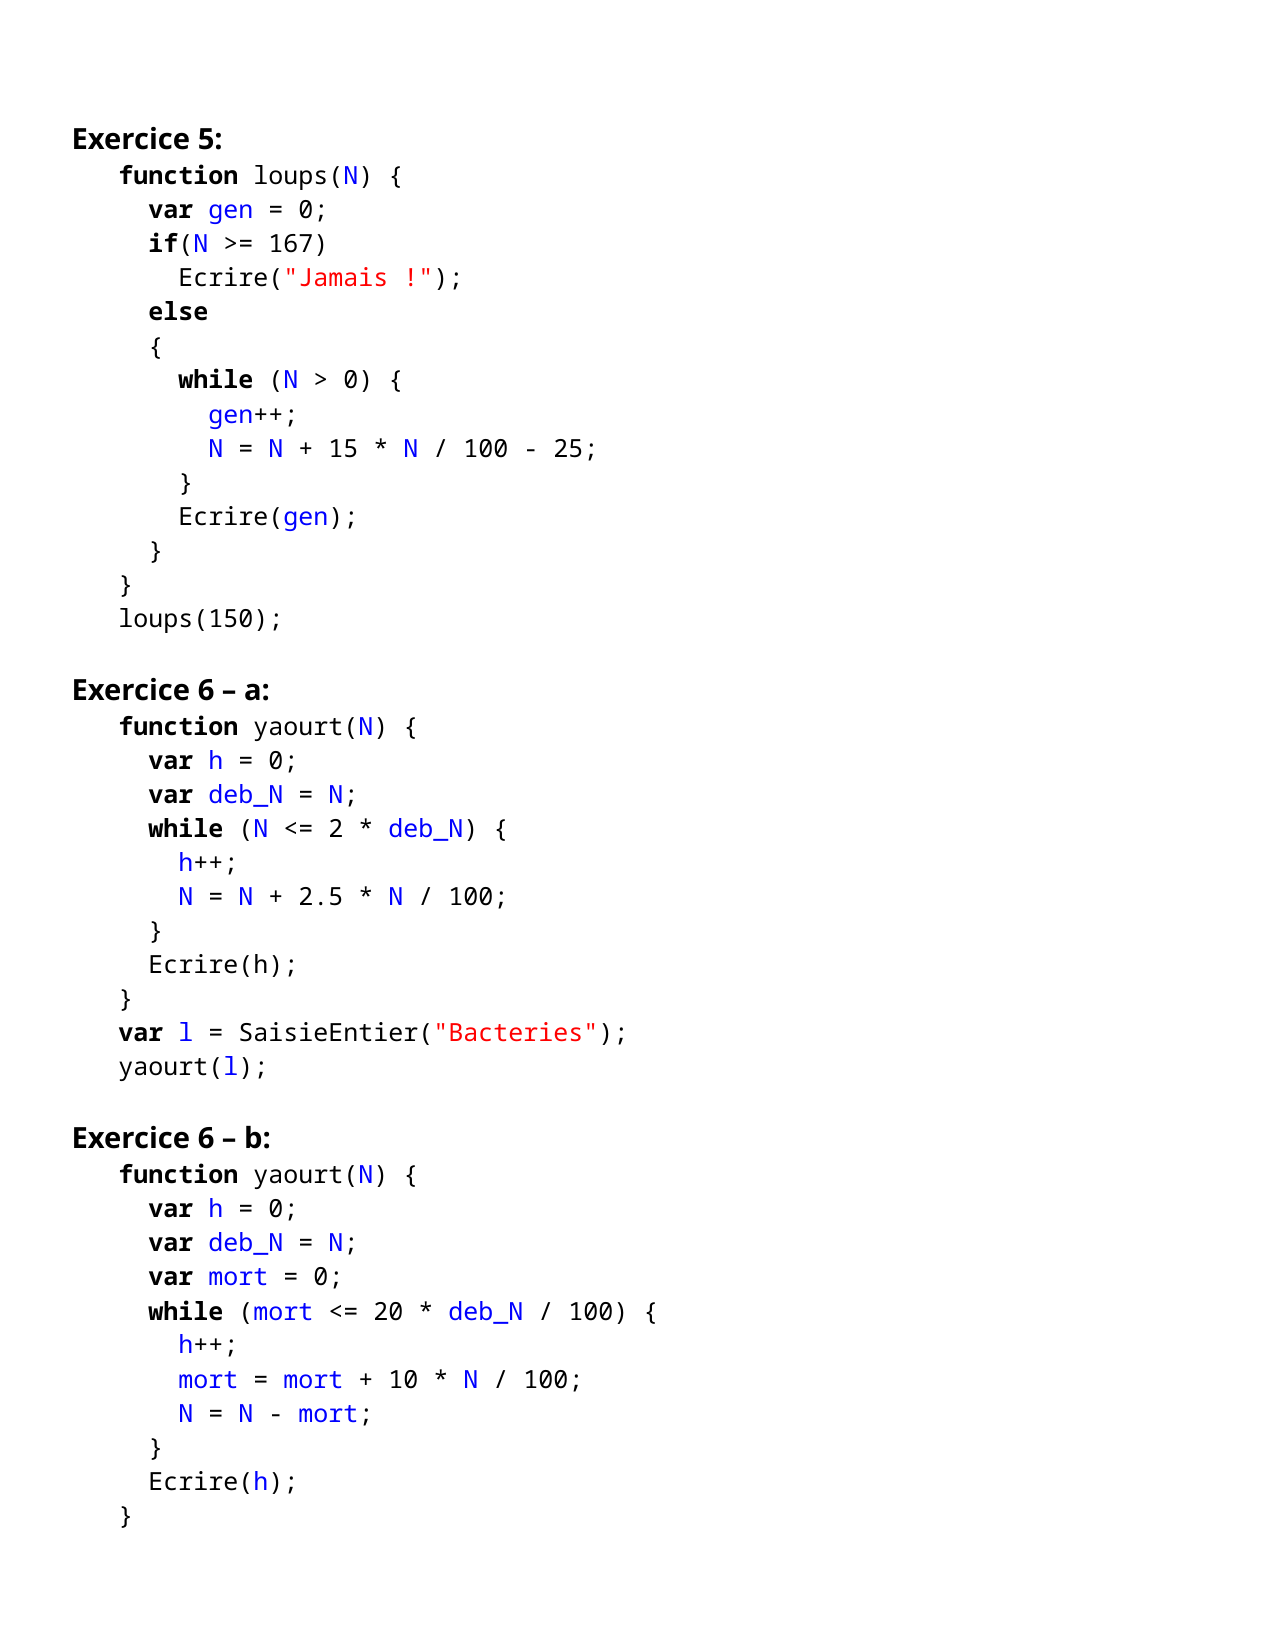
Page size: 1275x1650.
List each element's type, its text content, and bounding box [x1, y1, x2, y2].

text } [118, 1429, 1157, 1463]
text h++; [118, 1327, 1157, 1361]
text Ecrire(gen); [118, 498, 1157, 532]
text gen++; [118, 396, 1157, 430]
text loups(150); [118, 601, 1157, 635]
text function yaourt(N) { [118, 1157, 1157, 1191]
text h++; [118, 845, 1157, 879]
text var gen = 0; [118, 192, 1157, 226]
text Ecrire(h); [118, 947, 1157, 981]
text Exercice 6 – a: [71, 669, 1157, 708]
text var h = 0; [118, 742, 1157, 777]
text else [118, 294, 1157, 328]
text while (N <= 2 * deb_N) { [118, 811, 1157, 845]
text while (N > 0) { [118, 362, 1157, 396]
text } [118, 981, 1157, 1015]
text if(N >= 167) [118, 226, 1157, 260]
text N = N - mort; [118, 1395, 1157, 1429]
text } [118, 464, 1157, 498]
text N = N + 15 * N / 100 - 25; [118, 430, 1157, 464]
text var mort = 0; [118, 1259, 1157, 1293]
text function yaourt(N) { [118, 708, 1157, 742]
text while (mort <= 20 * deb_N / 100) { [118, 1293, 1157, 1327]
text } [118, 1497, 1157, 1532]
text var deb_N = N; [118, 1225, 1157, 1259]
text mort = mort + 10 * N / 100; [118, 1361, 1157, 1395]
text Ecrire("Jamais !"); [118, 260, 1157, 294]
text var h = 0; [118, 1191, 1157, 1225]
text Exercice 5: [71, 118, 1157, 158]
text N = N + 2.5 * N / 100; [118, 879, 1157, 913]
text var deb_N = N; [118, 777, 1157, 811]
text } [118, 913, 1157, 947]
text Exercice 6 – b: [71, 1117, 1157, 1157]
text Ecrire(h); [118, 1463, 1157, 1497]
text var l = SaisieEntier("Bacteries"); [118, 1015, 1157, 1049]
text { [118, 328, 1157, 362]
text function loups(N) { [118, 158, 1157, 192]
text } [118, 567, 1157, 601]
text yaourt(l); [118, 1049, 1157, 1083]
text } [118, 532, 1157, 567]
